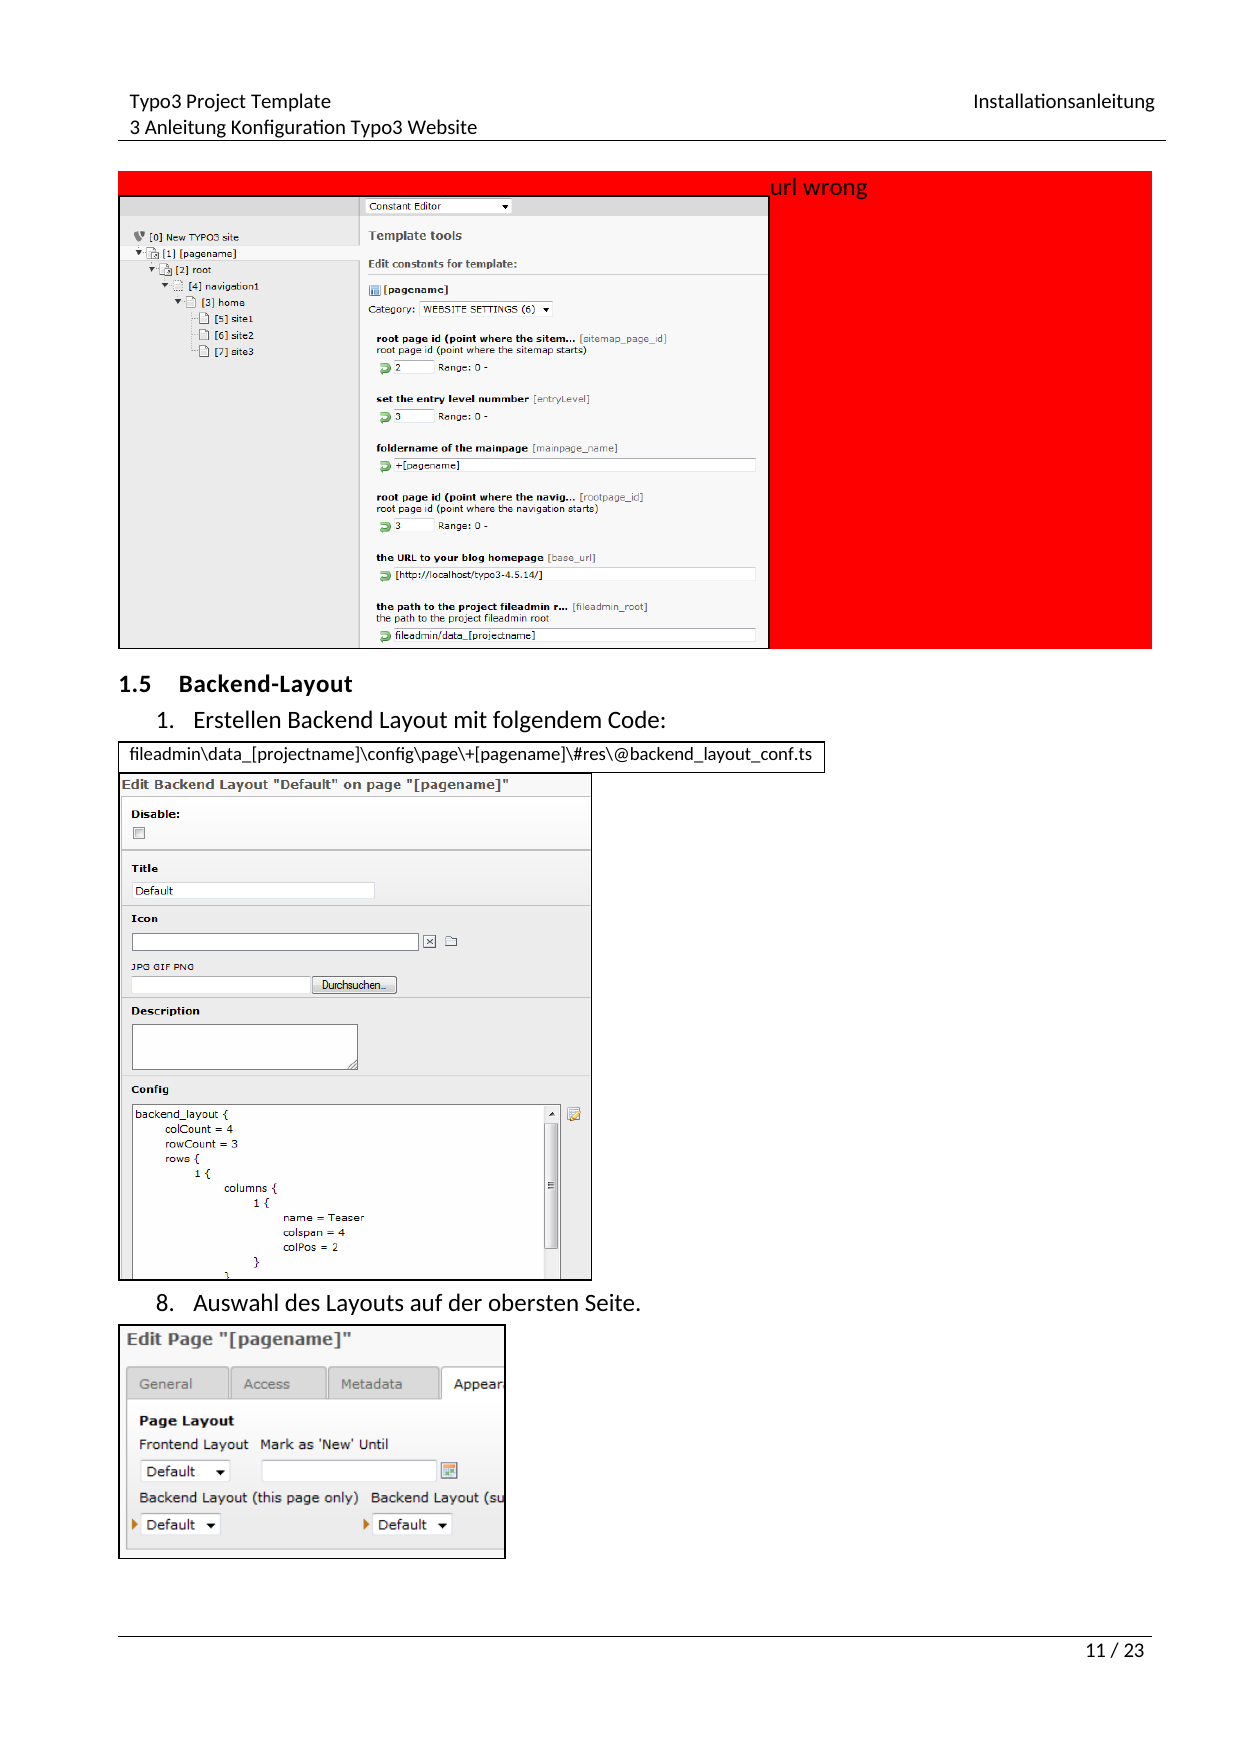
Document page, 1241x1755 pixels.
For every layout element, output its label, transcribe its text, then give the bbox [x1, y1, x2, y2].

list Erstellen Backend Layout mit folgendem Code: [156, 704, 1152, 735]
list Auswahl des Layouts auf der obersten Seite. [156, 1287, 1152, 1318]
table_header fileadmin\data_[projectname]\config\page\+[pagename]\#res\@backend_layout_conf.ts [119, 743, 824, 772]
subtitle Backend-Layout [118, 668, 1152, 698]
text url wrong [118, 171, 1152, 649]
